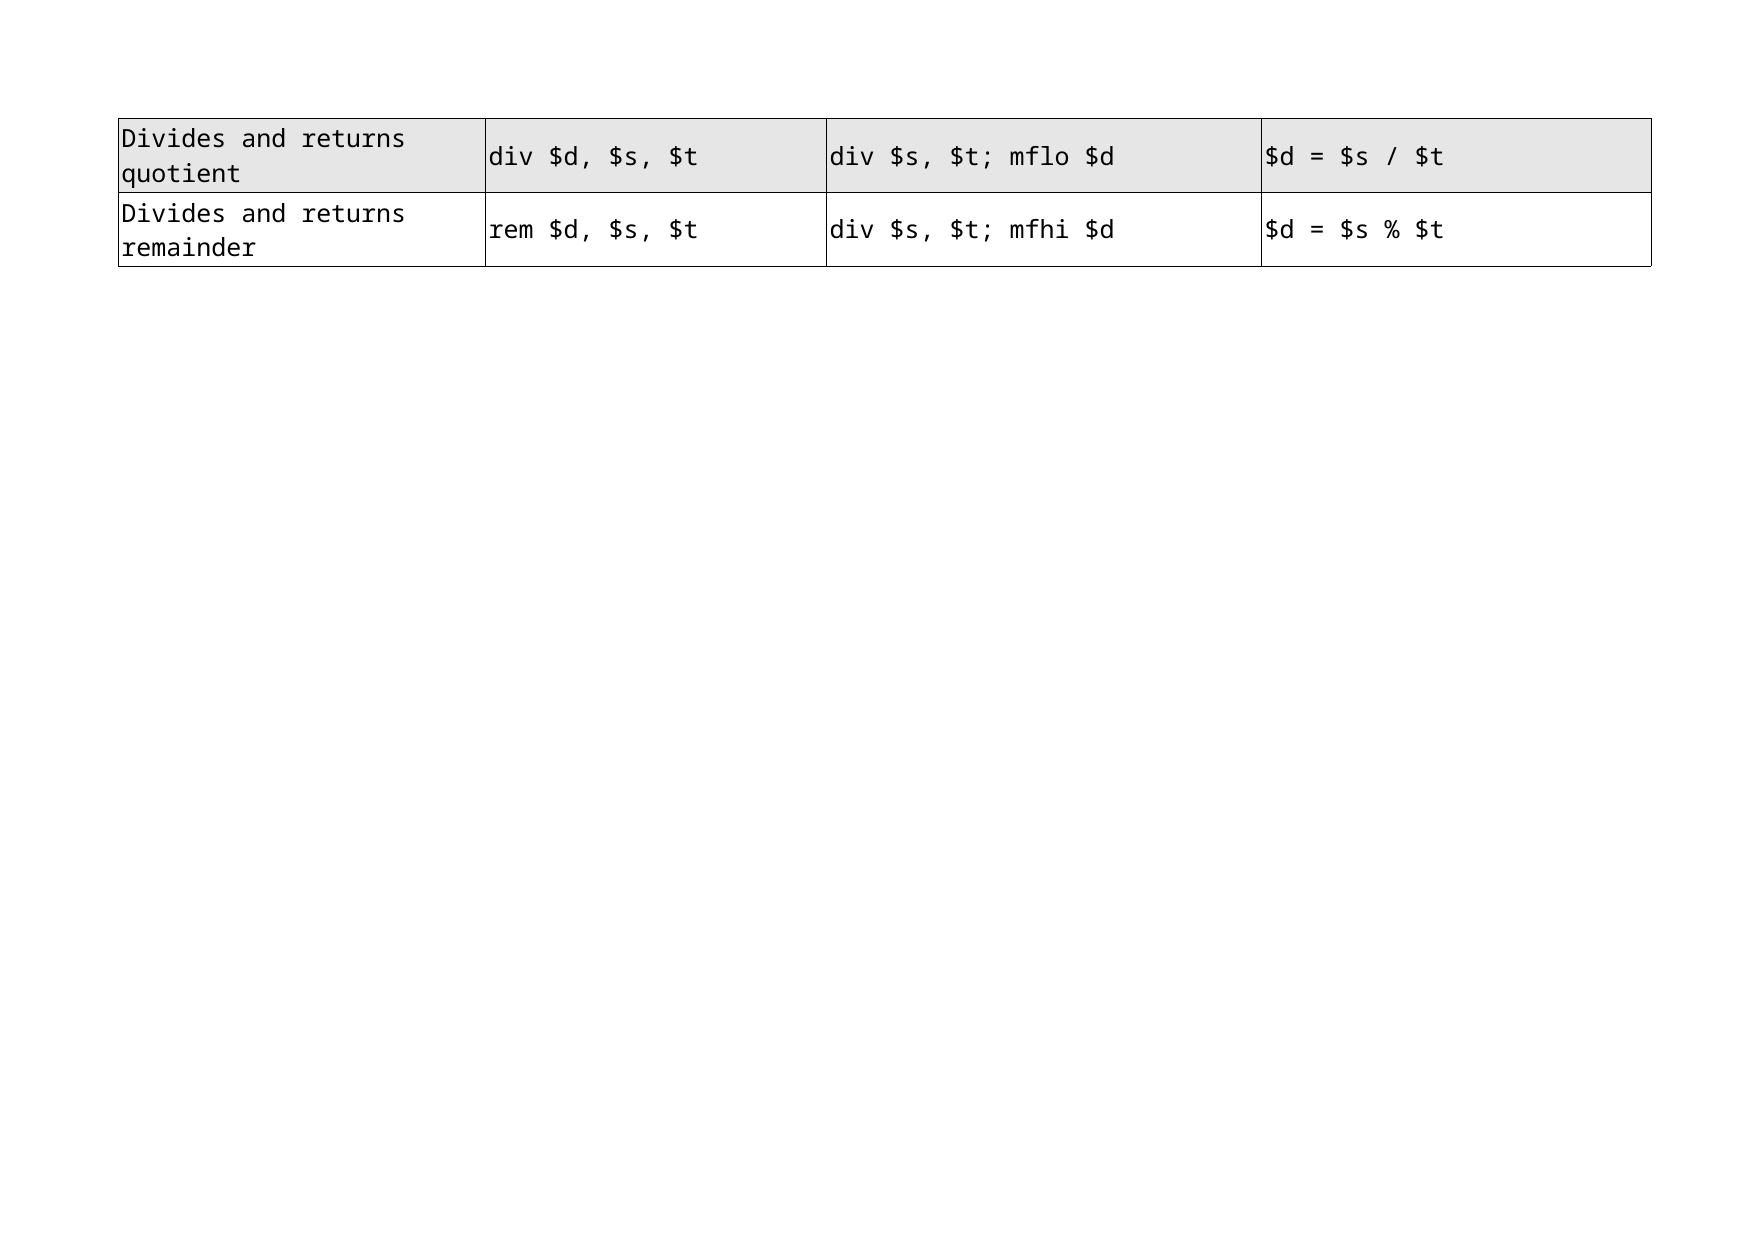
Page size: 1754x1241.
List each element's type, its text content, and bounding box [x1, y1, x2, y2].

table_cell div $s, $t; mflo $d [827, 119, 1261, 192]
table_cell rem $d, $s, $t [486, 193, 826, 266]
table_cell $d = $s / $t [1262, 119, 1651, 192]
table_cell div $s, $t; mfhi $d [827, 193, 1261, 266]
table_cell $d = $s % $t [1262, 193, 1651, 266]
table_cell div $d, $s, $t [486, 119, 826, 192]
table_cell Divides and returns quotient [119, 119, 485, 192]
table_cell Divides and returns remainder [119, 193, 485, 266]
